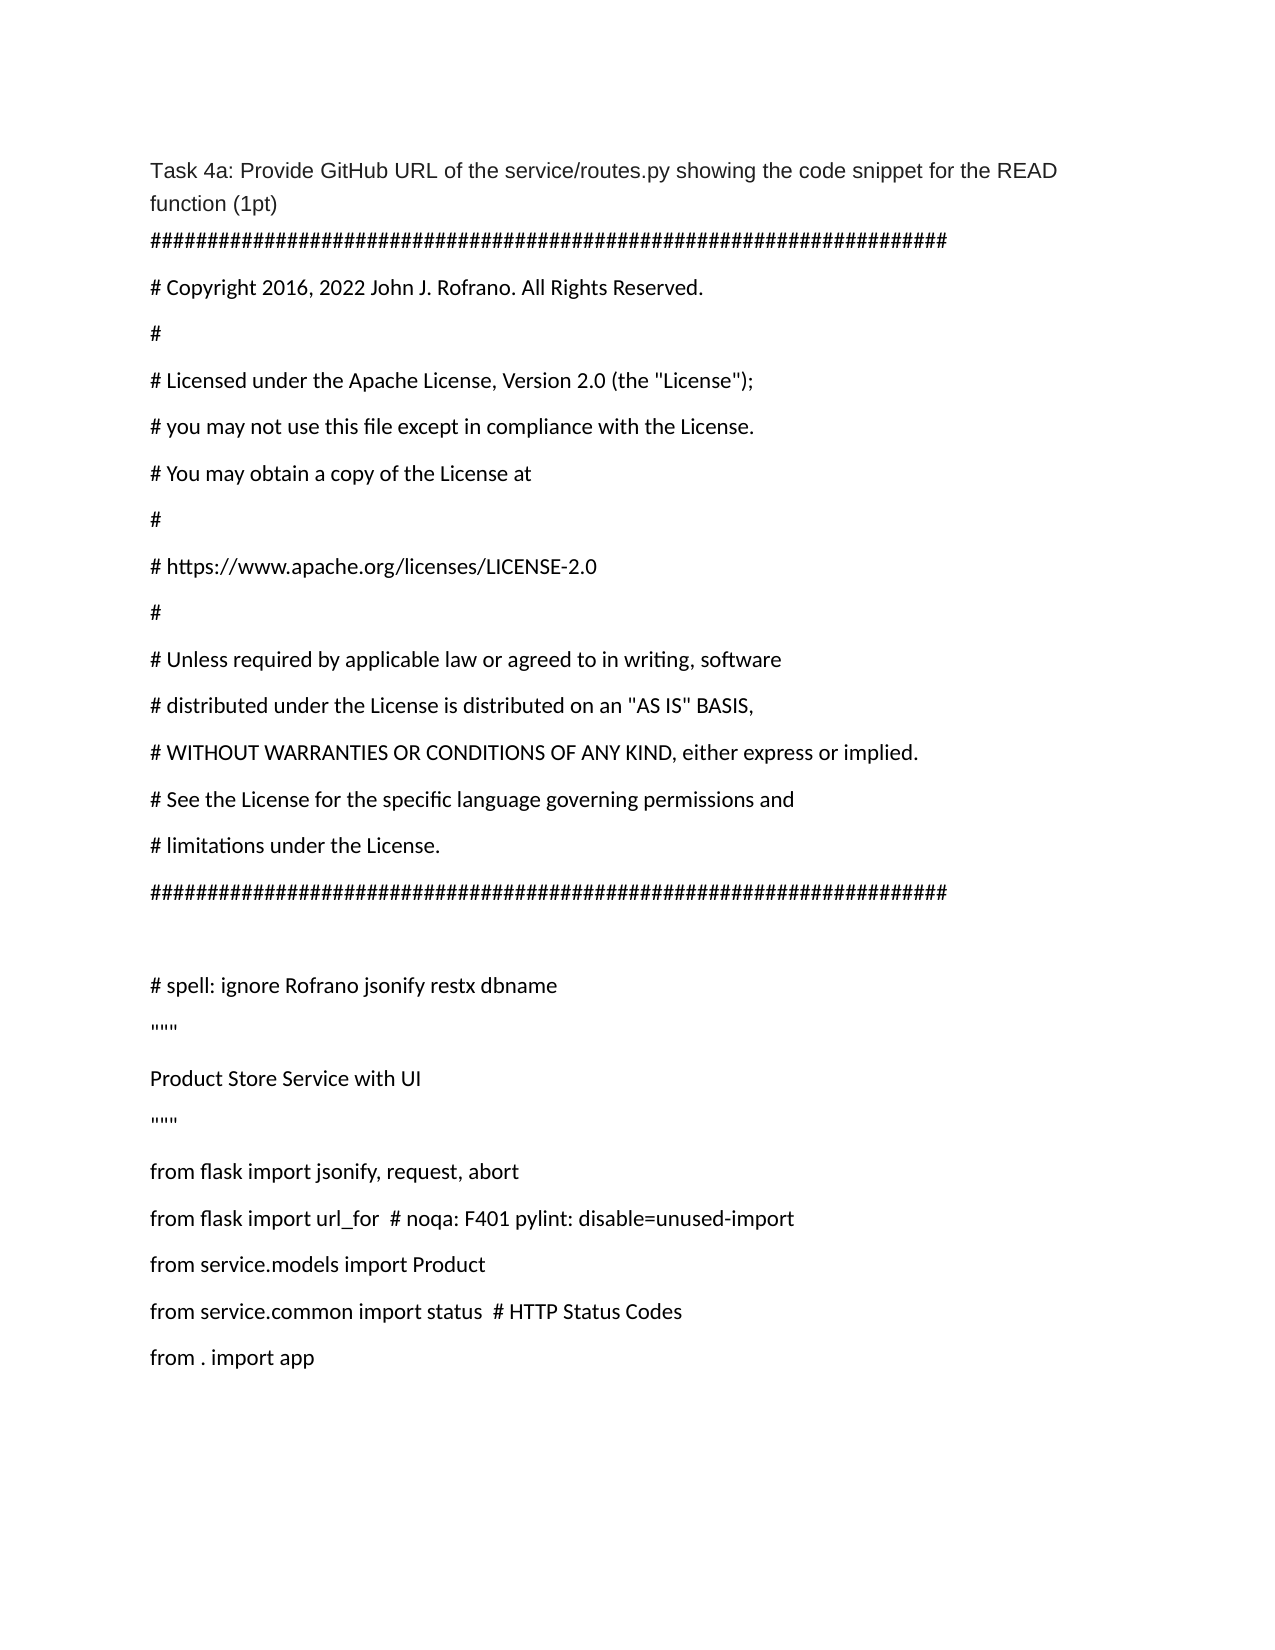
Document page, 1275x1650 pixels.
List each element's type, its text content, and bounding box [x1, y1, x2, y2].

text from service.models import Product [150, 1250, 1125, 1278]
text from flask import jsonify, request, abort [150, 1157, 1125, 1185]
text # limitations under the License. [150, 831, 1125, 859]
text # Licensed under the Apache License, Version 2.0 (the "License"); [150, 366, 1125, 394]
text # distributed under the License is distributed on an "AS IS" BASIS, [150, 692, 1125, 720]
text # spell: ignore Rofrano jsonify restx dbname [150, 971, 1125, 999]
text # You may obtain a copy of the License at [150, 459, 1125, 487]
text Product Store Service with UI [150, 1064, 1125, 1092]
text # [150, 598, 1125, 627]
text from flask import url_for # noqa: F401 pylint: disable=unused-import [150, 1204, 1125, 1232]
text """ [150, 1018, 1125, 1046]
text # Copyright 2016, 2022 John J. Rofrano. All Rights Reserved. [150, 273, 1125, 301]
text Task 4a: Provide GitHub URL of the service/routes.py showing the code snippet for the READ function (1pt) [150, 150, 1125, 216]
text # Unless required by applicable law or agreed to in writing, software [150, 645, 1125, 673]
text # [150, 505, 1125, 533]
text # See the License for the specific language governing permissions and [150, 785, 1125, 813]
text from service.common import status # HTTP Status Codes [150, 1297, 1125, 1325]
text # [150, 319, 1125, 347]
text ###################################################################### [150, 226, 1125, 254]
text ###################################################################### [150, 878, 1125, 906]
text # you may not use this file except in compliance with the License. [150, 412, 1125, 440]
text """ [150, 1111, 1125, 1139]
text # WITHOUT WARRANTIES OR CONDITIONS OF ANY KIND, either express or implied. [150, 738, 1125, 766]
text # https://www.apache.org/licenses/LICENSE-2.0 [150, 552, 1125, 580]
text from . import app [150, 1343, 1125, 1372]
